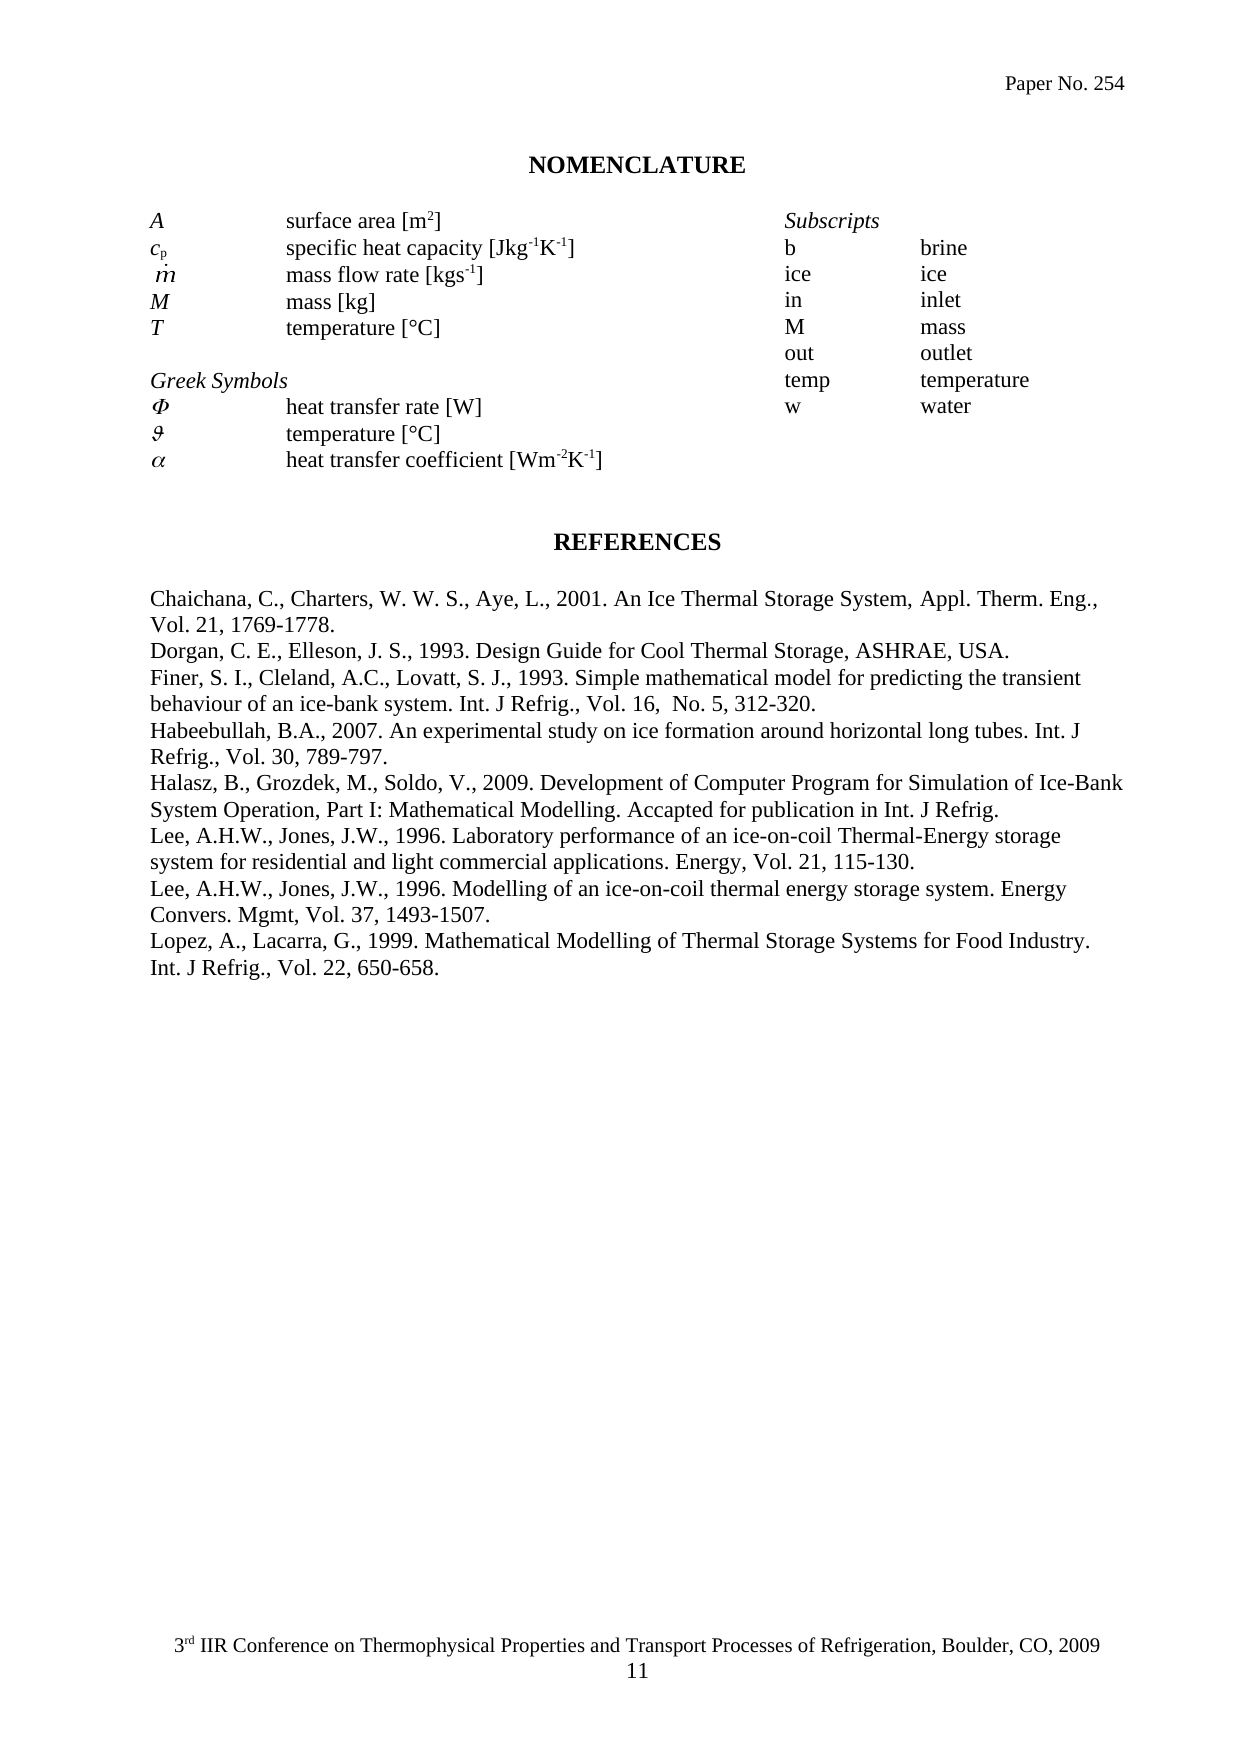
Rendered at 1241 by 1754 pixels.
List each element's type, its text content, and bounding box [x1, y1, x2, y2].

text Finer, S. I., Cleland, A.C., Lovatt, S. J., 1993. Simple mathematical model for predicting the transient behaviour of an ice-bank system. Int. J Refrig., Vol. 16, No. 5, 312-320. [150, 664, 1124, 717]
text Lopez, A., Lacarra, G., 1999. Mathematical Modelling of Thermal Storage Systems for Food Industry. Int. J Refrig., Vol. 22, 650-658. [150, 927, 1124, 980]
text Chaichana, C., Charters, W. W. S., Aye, L., 2001. An Ice Thermal Storage System, Appl. Therm. Eng., Vol. 21, 1769-1778. [150, 585, 1124, 638]
text Habeebullah, B.A., 2007. An experimental study on ice formation around horizontal long tubes. Int. J Refrig., Vol. 30, 789-797. [150, 717, 1124, 769]
text NOMENCLATURE [150, 150, 1124, 179]
text Dorgan, C. E., Elleson, J. S., 1993. Design Guide for Cool Thermal Storage, ASHRAE, USA. [150, 638, 1124, 664]
subtitle Halasz, B., Grozdek, M., Soldo, V., 2009. Development of Computer Program for Simulation of Ice-Bank System Operation, Part I: Mathematical Modelling. Accapted for publication in Int. J Refrig. [150, 769, 1124, 822]
table_header A surface area [m2] cp specific heat capacity [Jkg-1K-1] mass flow rate [kgs-1] M mass [kg] T temperature [°C] Greek Symbols  heat transfer rate [W]  temperature [°C]  heat transfer coefficient [Wm-2K-1] [139, 208, 637, 501]
text Lee, A.H.W., Jones, J.W., 1996. Laboratory performance of an ice-on-coil Thermal-Energy storage system for residential and light commercial applications. Energy, Vol. 21, 115-130. [150, 822, 1124, 875]
text REFERENCES [150, 527, 1124, 556]
text Lee, A.H.W., Jones, J.W., 1996. Modelling of an ice-on-coil thermal energy storage system. Energy Convers. Mgmt, Vol. 37, 1493-1507. [150, 875, 1124, 927]
table_header Subscripts b brine ice ice in inlet M mass out outlet temp temperature w water [637, 208, 1136, 501]
